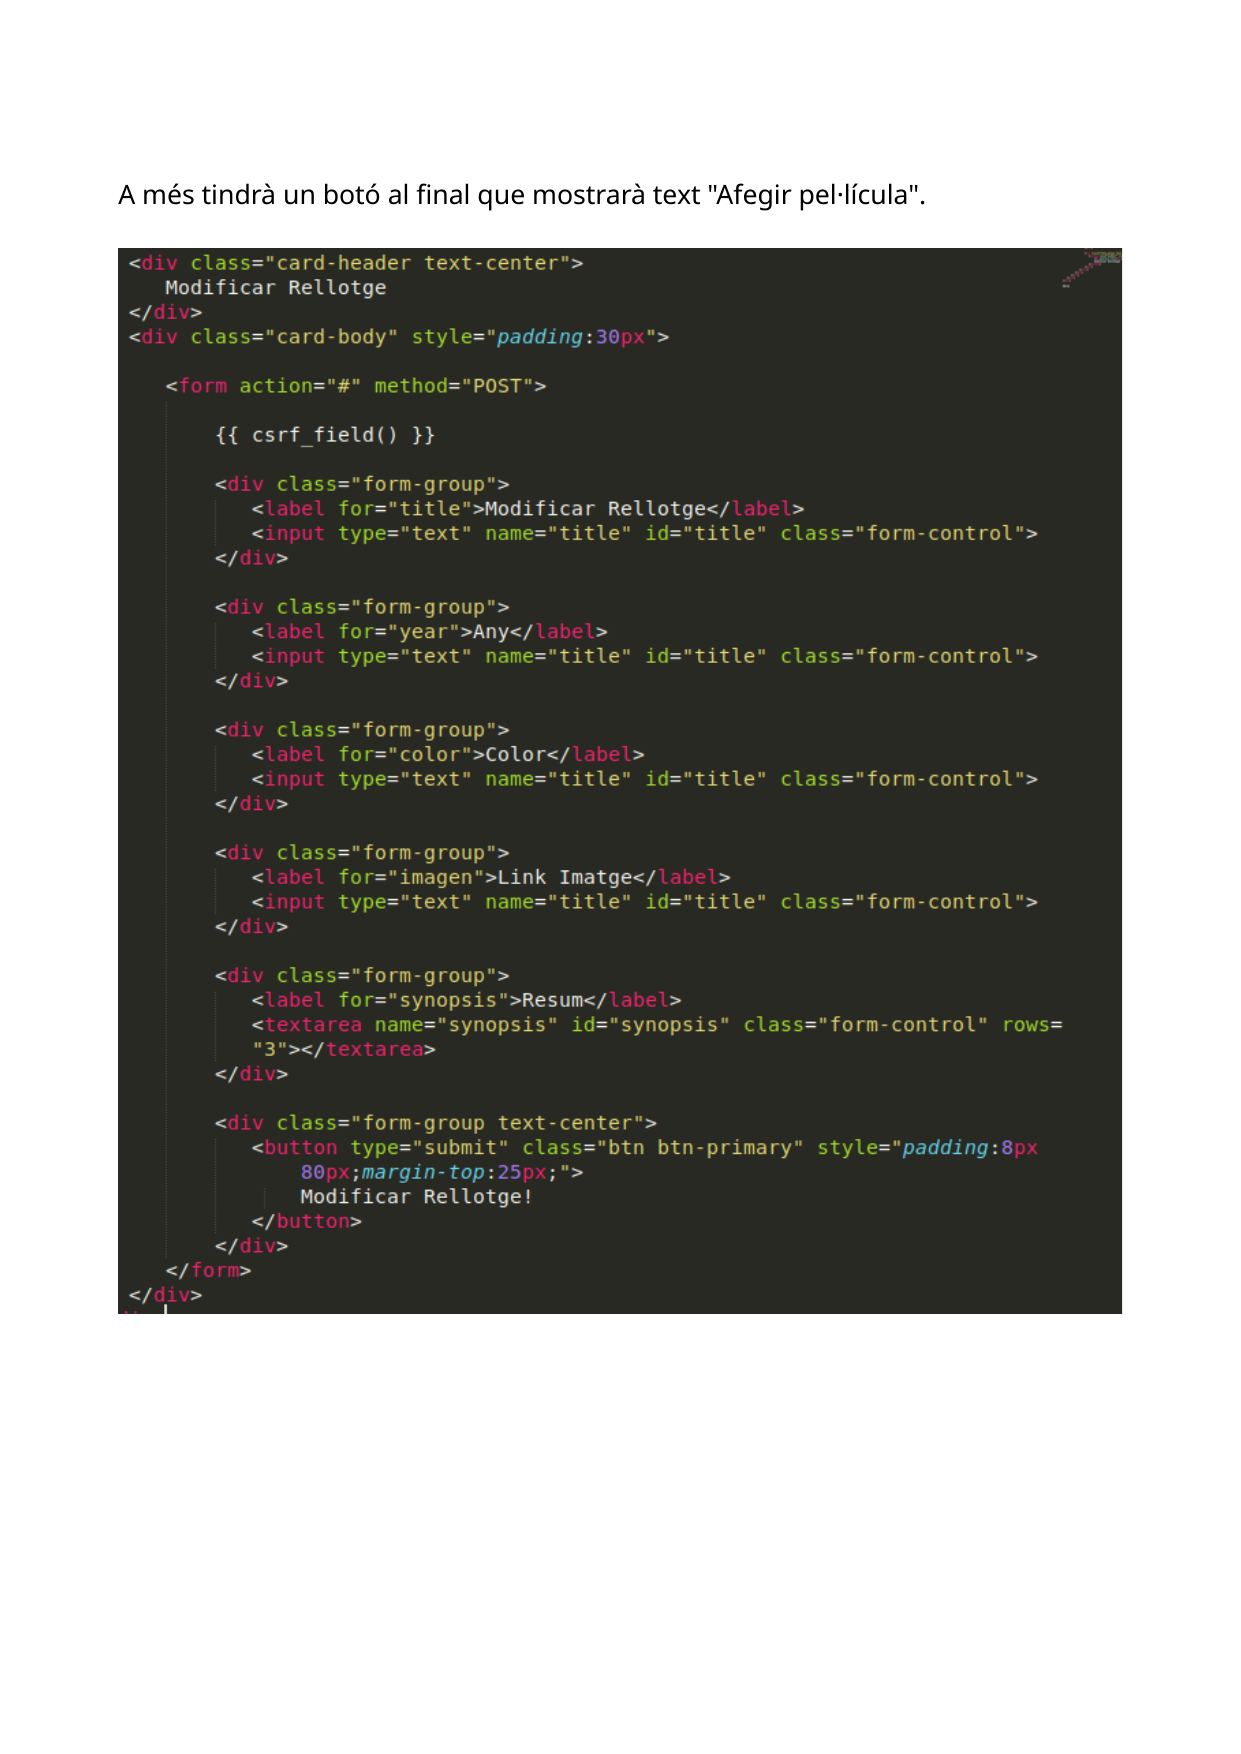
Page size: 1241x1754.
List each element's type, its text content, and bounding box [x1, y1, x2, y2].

text A més tindrà un botó al final que mostrarà text "Afegir pel·lícula". [118, 176, 1122, 212]
picture [118, 248, 1123, 1314]
